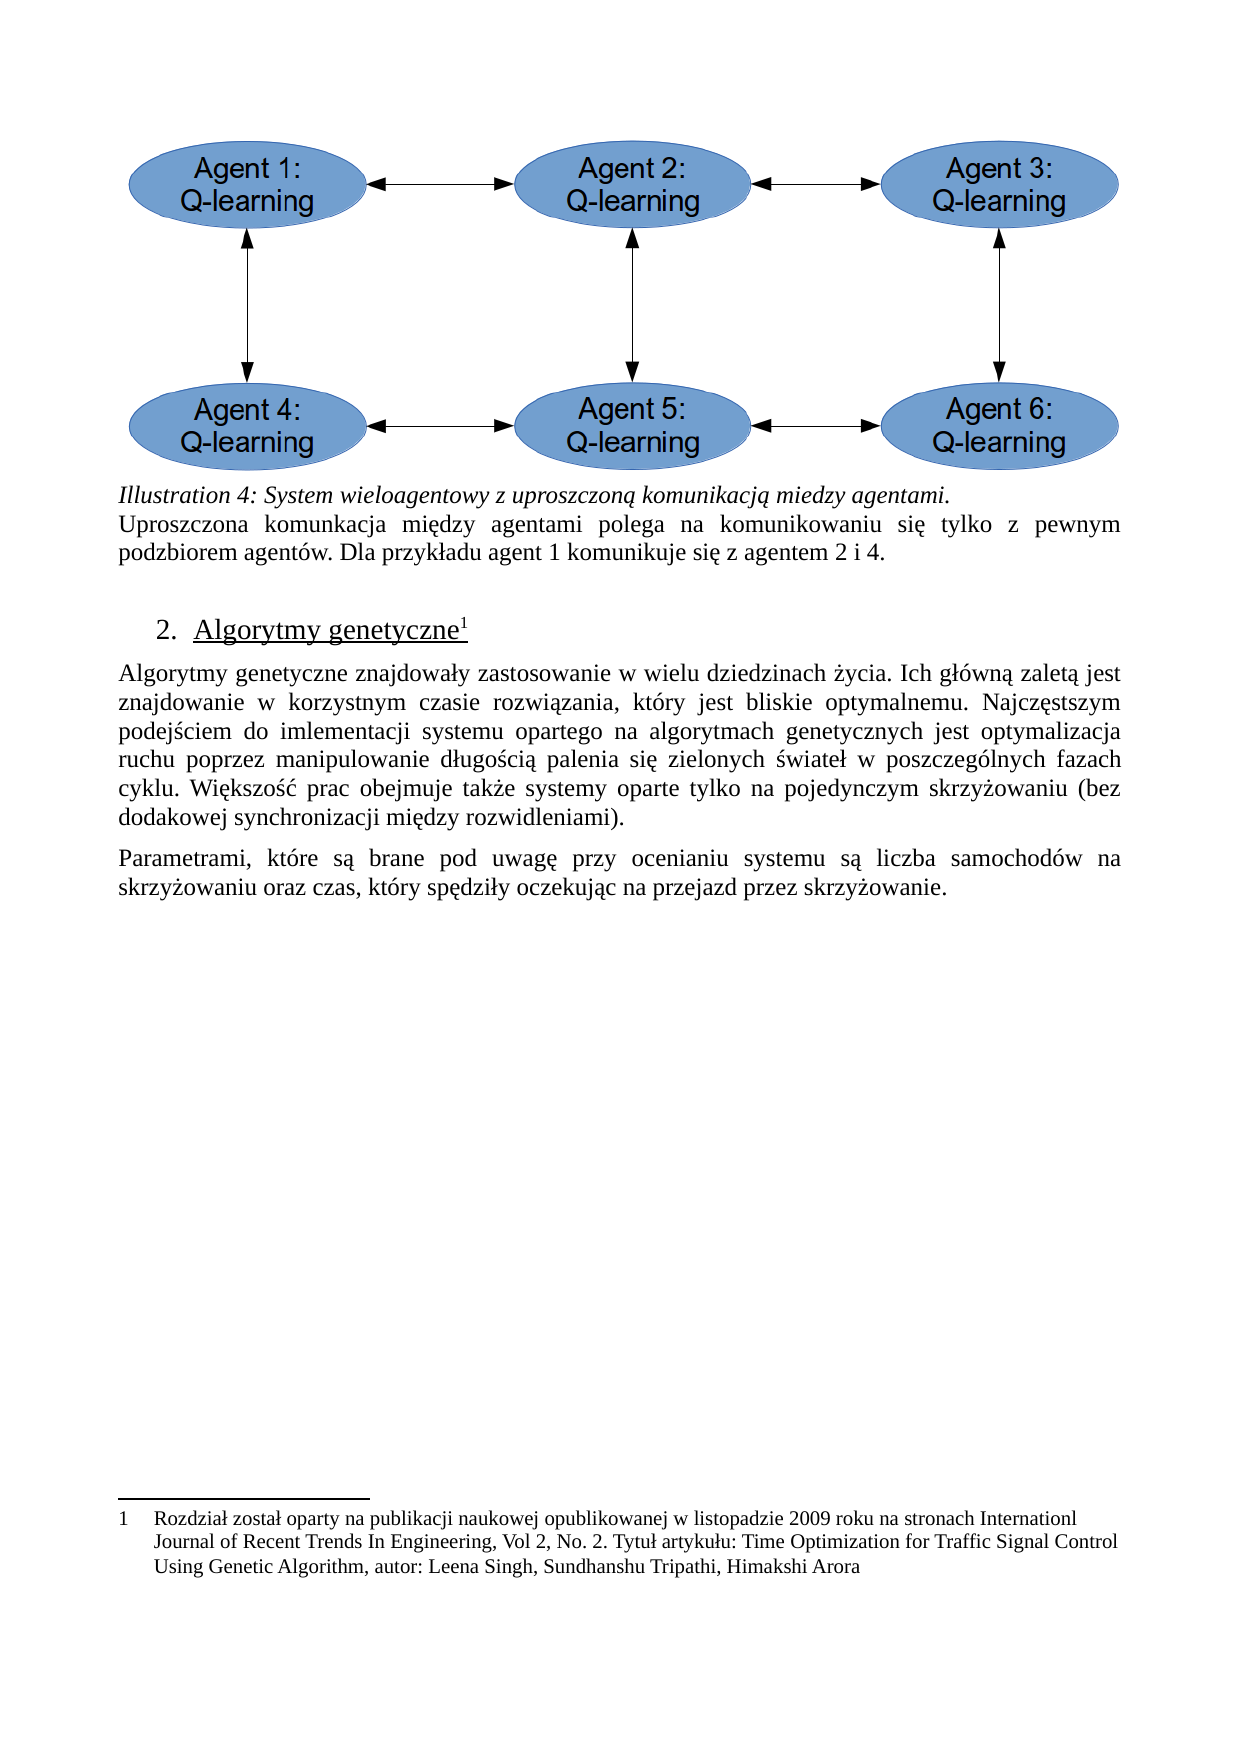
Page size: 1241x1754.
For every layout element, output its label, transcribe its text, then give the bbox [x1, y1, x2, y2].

list Algorytmy genetyczne [156, 612, 1122, 646]
text Algorytmy genetyczne znajdowały zastosowanie w wielu dziedzinach życia. Ich główną zaletą jest znajdowanie w korzystnym czasie rozwiązania, który jest bliskie optymalnemu. Najczęstszym podejściem do imlementacji systemu opartego na algorytmach genetycznych jest optymalizacja ruchu poprzez manipulowanie długością palenia się zielonych świateł w poszczególnych fazach cyklu. Większość prac obejmuje także systemy oparte tylko na pojedynczym skrzyżowaniu (bez dodakowej synchronizacji między rozwidleniami). [118, 658, 1122, 831]
list Rozdział został oparty na publikacji naukowej opublikowanej w listopadzie 2009 roku na stronach Internationl Journal of Recent Trends In Engineering, Vol 2, No. 2. Tytuł artykułu: Time Optimization for Traffic Signal Control Using Genetic Algorithm, autor: Leena Singh, Sundhanshu Tripathi, Himakshi Arora [118, 1505, 1122, 1578]
text [118, 118, 1122, 130]
picture [118, 130, 1123, 480]
text Uproszczona komunkacja między agentami polega na komunikowaniu się tylko z pewnym podzbiorem agentów. Dla przykładu agent 1 komunikuje się z agentem 2 i 4. [118, 509, 1122, 566]
text Illustration 4: System wieloagentowy z uproszczoną komunikacją miedzy agentami. [118, 480, 1122, 509]
text Parametrami, które są brane pod uwagę przy ocenianiu systemu są liczba samochodów na skrzyżowaniu oraz czas, który spędziły oczekując na przejazd przez skrzyżowanie. [118, 843, 1122, 901]
